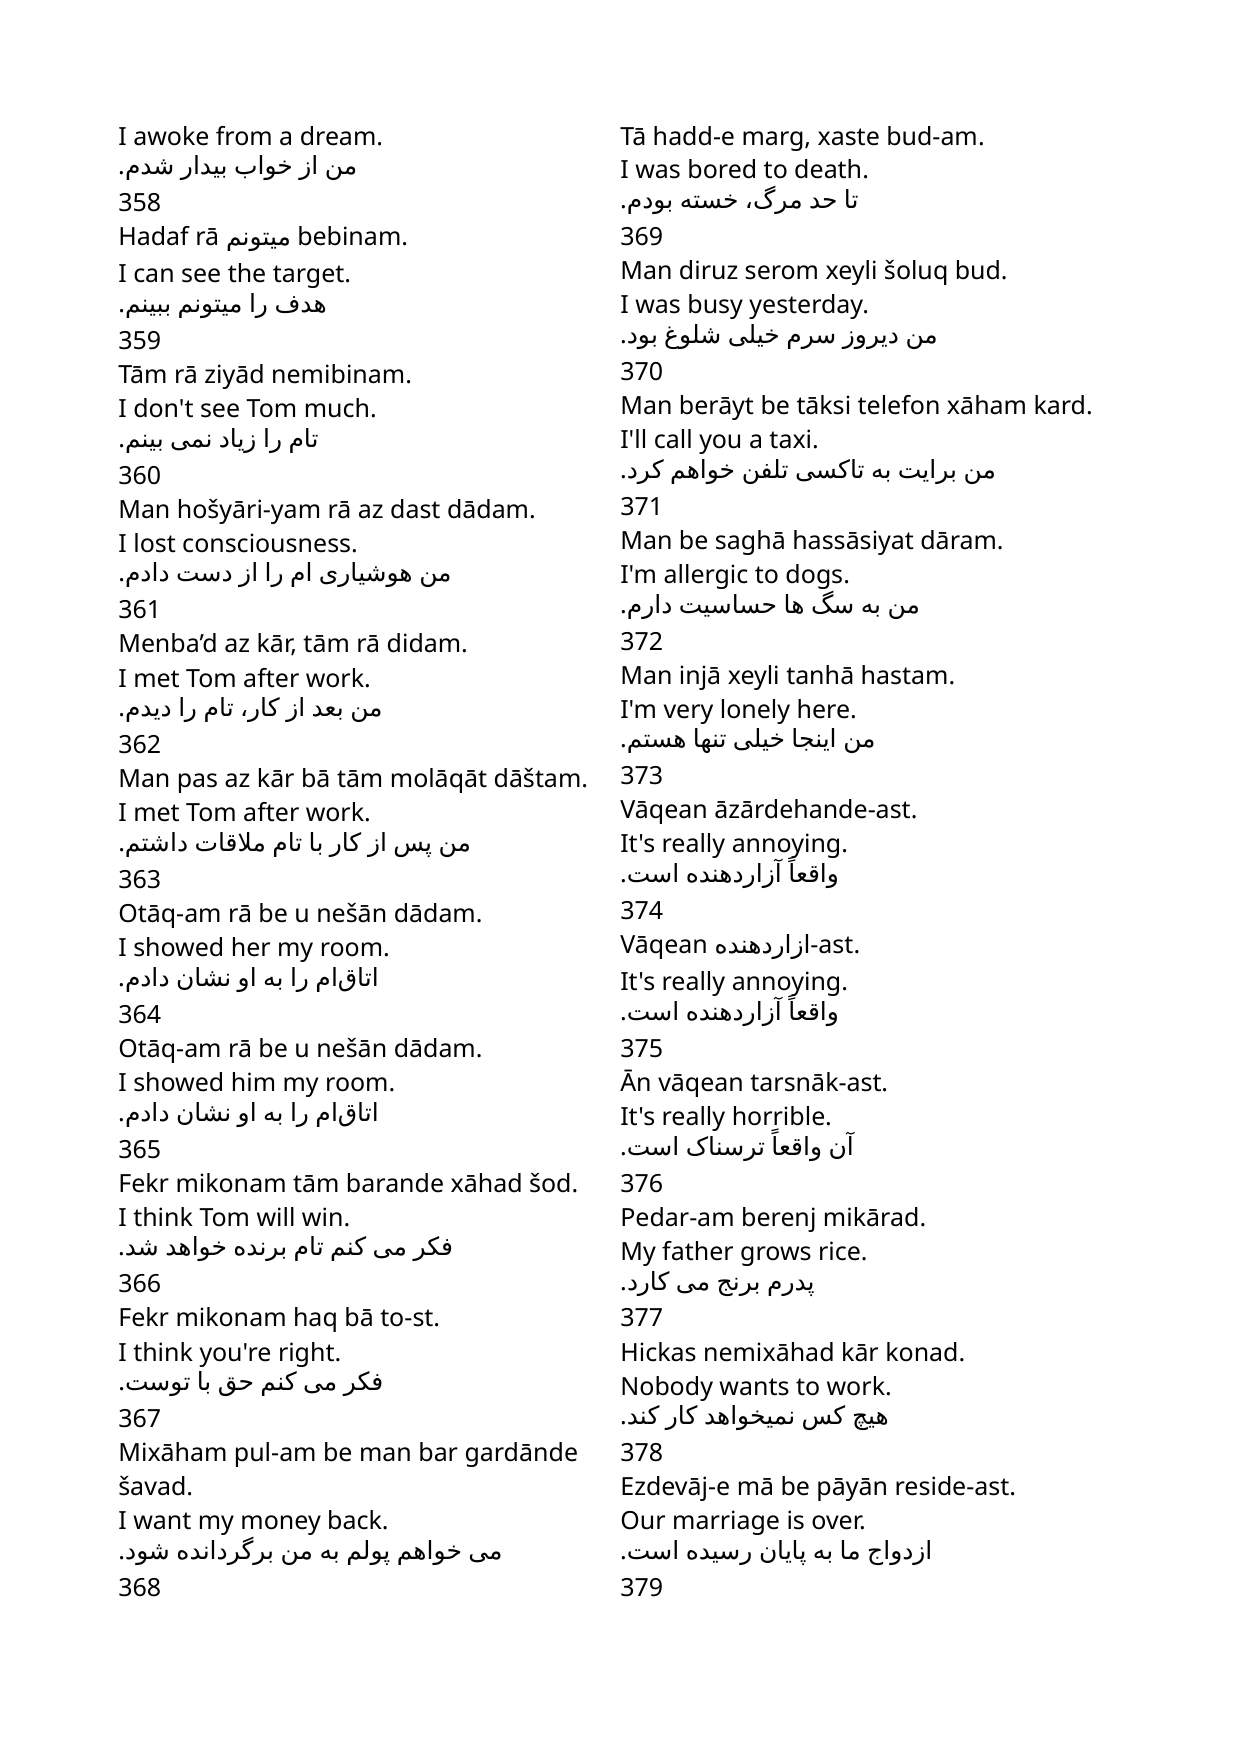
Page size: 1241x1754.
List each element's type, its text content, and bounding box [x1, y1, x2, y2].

text Mi‌xāham pul-am be man bar gardānde šavad. [118, 1435, 620, 1503]
text 365 [118, 1131, 620, 1165]
text 366 [118, 1266, 620, 1300]
text اتاق‌ام را به او نشان دادم. [118, 1099, 620, 1131]
text 378 [620, 1435, 1122, 1469]
text 374 [620, 893, 1122, 927]
text 369 [620, 219, 1122, 253]
text Man pas az kār bā tām molāqāt dāštam. [118, 761, 620, 795]
text 360 [118, 457, 620, 491]
text 379 [620, 1570, 1122, 1604]
text پدرم برنج می کارد. [620, 1267, 1122, 1300]
text فکر می کنم حق با توست. [118, 1368, 620, 1401]
text I awoke from a dream. [118, 118, 620, 152]
text 363 [118, 862, 620, 896]
text 375 [620, 1031, 1122, 1064]
text Vāqean āzārdehande-ast. [620, 792, 1122, 826]
text I think you're right. [118, 1334, 620, 1368]
text Ān vāqean tarsnāk-ast. [620, 1064, 1122, 1099]
text 358 [118, 185, 620, 219]
text Ezdevāj-e mā be pāyān reside-ast. [620, 1469, 1122, 1503]
text I'll call you a taxi. [620, 422, 1122, 456]
text هدف را میتونم ببینم. [118, 290, 620, 322]
text ازدواج ما به پایان رسیده است. [620, 1537, 1122, 1570]
text 376 [620, 1165, 1122, 1199]
text من به سگ ها حساسیت دارم. [620, 591, 1122, 623]
text من دیروز سرم خیلی شلوغ بود. [620, 321, 1122, 354]
text Otāq-am rā be u nešān dādam. [118, 896, 620, 930]
text واقعاً آزاردهنده است. [620, 860, 1122, 893]
text 364 [118, 996, 620, 1031]
text I lost consciousness. [118, 525, 620, 559]
text I'm very lonely here. [620, 691, 1122, 725]
text هیچ کس نمیخواهد کار کند. [620, 1402, 1122, 1435]
text 362 [118, 727, 620, 761]
text Hickas nemi‌xāhad kār konad. [620, 1334, 1122, 1368]
text 361 [118, 592, 620, 626]
text I'm allergic to dogs. [620, 557, 1122, 591]
text I was busy yesterday. [620, 287, 1122, 321]
text Man hošyāri-yam rā az dast dādam. [118, 491, 620, 525]
text اتاق‌ام را به او نشان دادم. [118, 964, 620, 996]
text Hadaf rā میتونم bebinam. [118, 219, 620, 256]
text Menba’d az kār, tām rā didam. [118, 626, 620, 660]
text It's really annoying. [620, 826, 1122, 860]
text من اینجا خیلی تنها هستم. [620, 725, 1122, 758]
text آن واقعاً ترسناک است. [620, 1133, 1122, 1165]
text 368 [118, 1570, 620, 1604]
text من هوشیاری ام را از دست دادم. [118, 559, 620, 592]
text Man berāyt be tāksi telefon xāham kard. [620, 388, 1122, 422]
text Man injā xeyli tanhā hastam. [620, 657, 1122, 691]
text 371 [620, 488, 1122, 522]
text Tā hadd-e marg, xaste bud-am. [620, 118, 1122, 152]
text Nobody wants to work. [620, 1368, 1122, 1402]
text من پس از کار با تام ملاقات داشتم. [118, 829, 620, 862]
text I want my money back. [118, 1503, 620, 1537]
text Vāqean ازاردهنده-ast. [620, 927, 1122, 964]
text Our marriage is over. [620, 1503, 1122, 1537]
text می خواهم پولم به من برگردانده شود. [118, 1537, 620, 1570]
text واقعاً آزار‌دهنده است. [620, 998, 1122, 1031]
text I met Tom after work. [118, 795, 620, 829]
text من از خواب بیدار شدم. [118, 152, 620, 185]
text Fekr mi‌konam tām barande xāhad šod. [118, 1165, 620, 1199]
text 377 [620, 1300, 1122, 1334]
text 367 [118, 1401, 620, 1435]
text 373 [620, 758, 1122, 792]
text I showed him my room. [118, 1064, 620, 1099]
text فکر می کنم تام برنده خواهد شد. [118, 1233, 620, 1266]
text Fekr mi‌konam haq bā to-st. [118, 1300, 620, 1334]
text Otāq-am rā be u nešān dādam. [118, 1031, 620, 1064]
text I don't see Tom much. [118, 391, 620, 425]
text It's really horrible. [620, 1099, 1122, 1133]
text I can see the target. [118, 256, 620, 290]
text I think Tom will win. [118, 1199, 620, 1233]
text Tām rā ziyād nemi‌binam. [118, 357, 620, 391]
text I met Tom after work. [118, 660, 620, 694]
text I was bored to death. [620, 152, 1122, 186]
text Man be sag‌hā hassāsiyat dāram. [620, 522, 1122, 557]
text It's really annoying. [620, 964, 1122, 998]
text Man diruz serom xeyli šoluq bud. [620, 253, 1122, 287]
text تام را زیاد نمی بینم. [118, 425, 620, 457]
text Pedar-am berenj mi‌kārad. [620, 1199, 1122, 1233]
text My father grows rice. [620, 1233, 1122, 1267]
text 359 [118, 322, 620, 357]
text من برایت به تاکسی تلفن خواهم کرد. [620, 456, 1122, 488]
text I showed her my room. [118, 930, 620, 964]
text من بعد از کار، تام را دیدم. [118, 694, 620, 727]
text تا حد مرگ، خسته بودم. [620, 186, 1122, 219]
text 372 [620, 623, 1122, 657]
text 370 [620, 354, 1122, 388]
